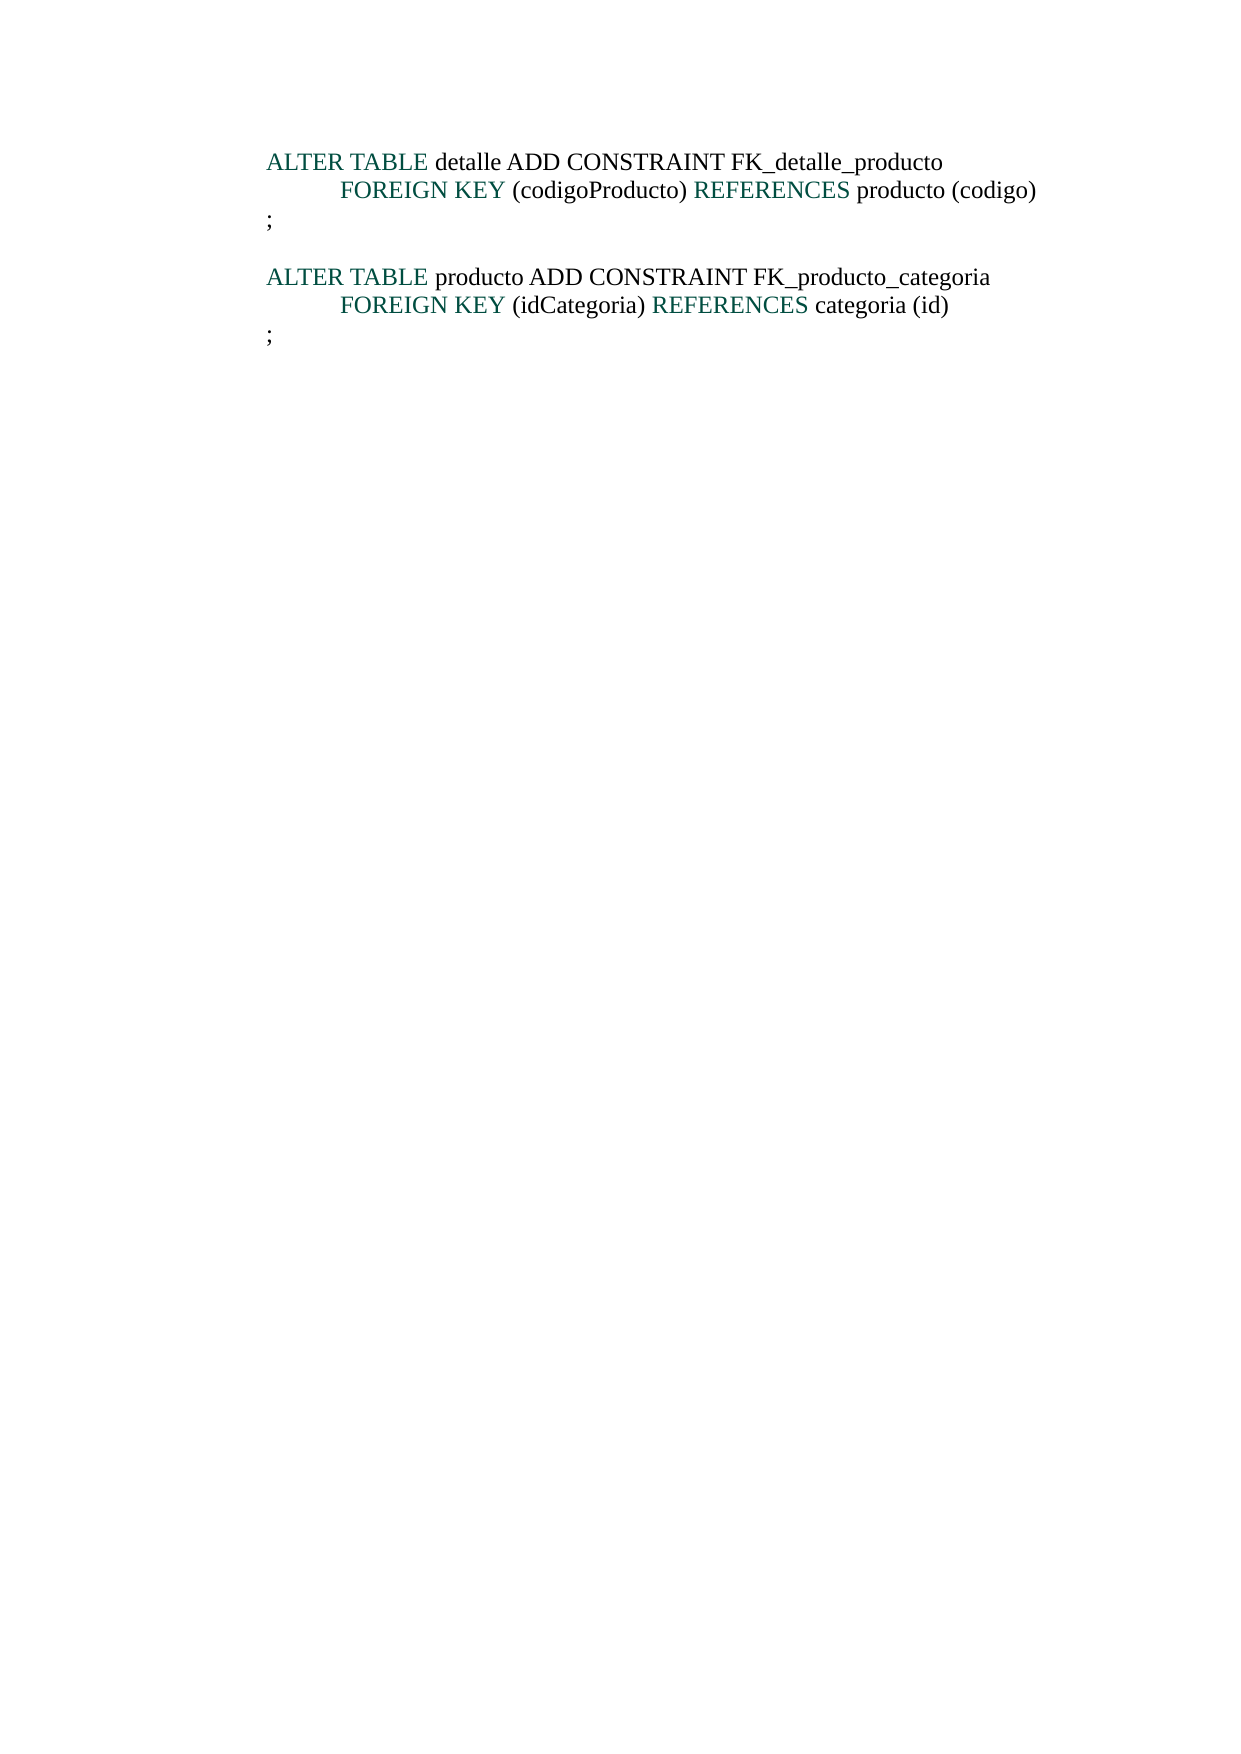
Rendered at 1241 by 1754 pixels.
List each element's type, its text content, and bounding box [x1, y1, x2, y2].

text FOREIGN KEY (codigoProducto) REFERENCES producto (codigo) [266, 176, 1122, 204]
text ; [266, 204, 1122, 233]
text ; [266, 319, 1122, 348]
text FOREIGN KEY (idCategoria) REFERENCES categoria (id) [266, 291, 1122, 319]
text ALTER TABLE producto ADD CONSTRAINT FK_producto_categoria [266, 262, 1122, 291]
text ALTER TABLE detalle ADD CONSTRAINT FK_detalle_producto [266, 147, 1122, 176]
